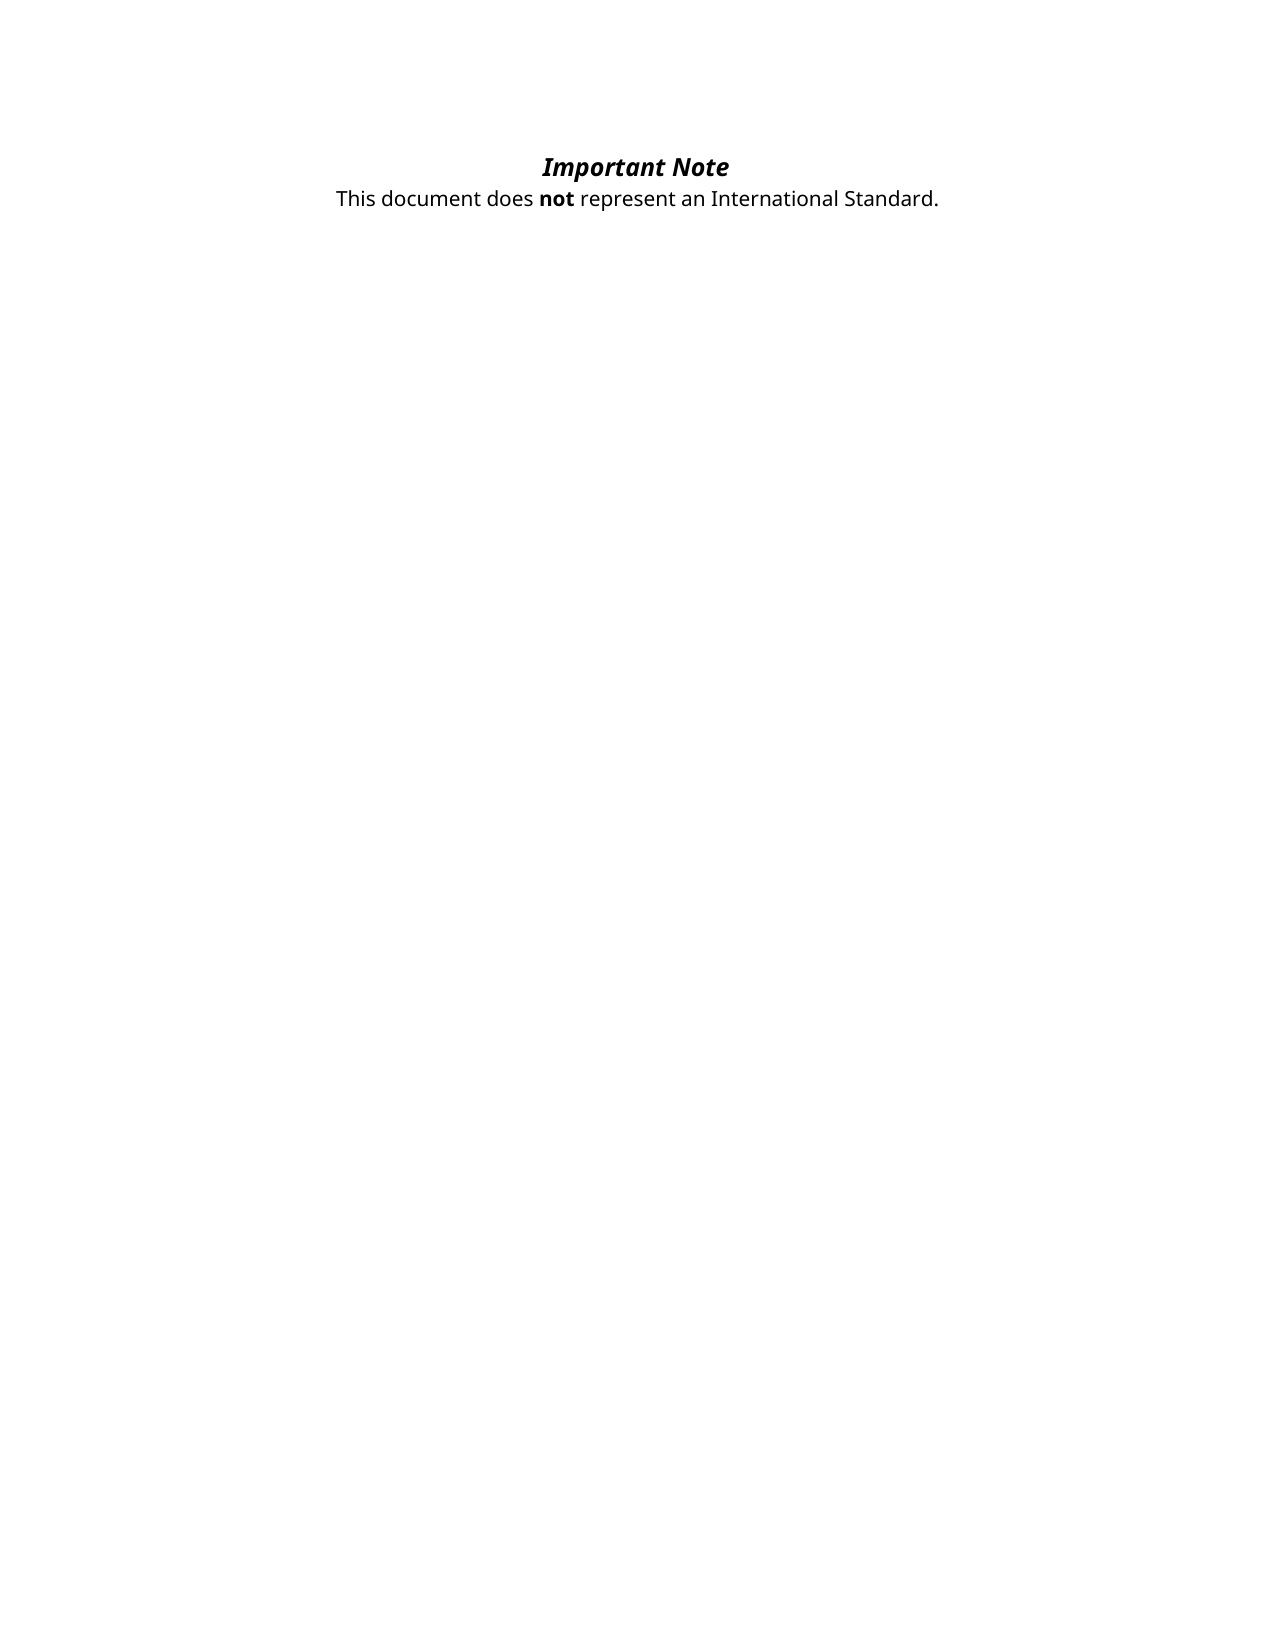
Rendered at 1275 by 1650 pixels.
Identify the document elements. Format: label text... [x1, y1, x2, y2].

text Important Note [75, 150, 1200, 184]
text This document does not represent an International Standard. [75, 184, 1200, 212]
